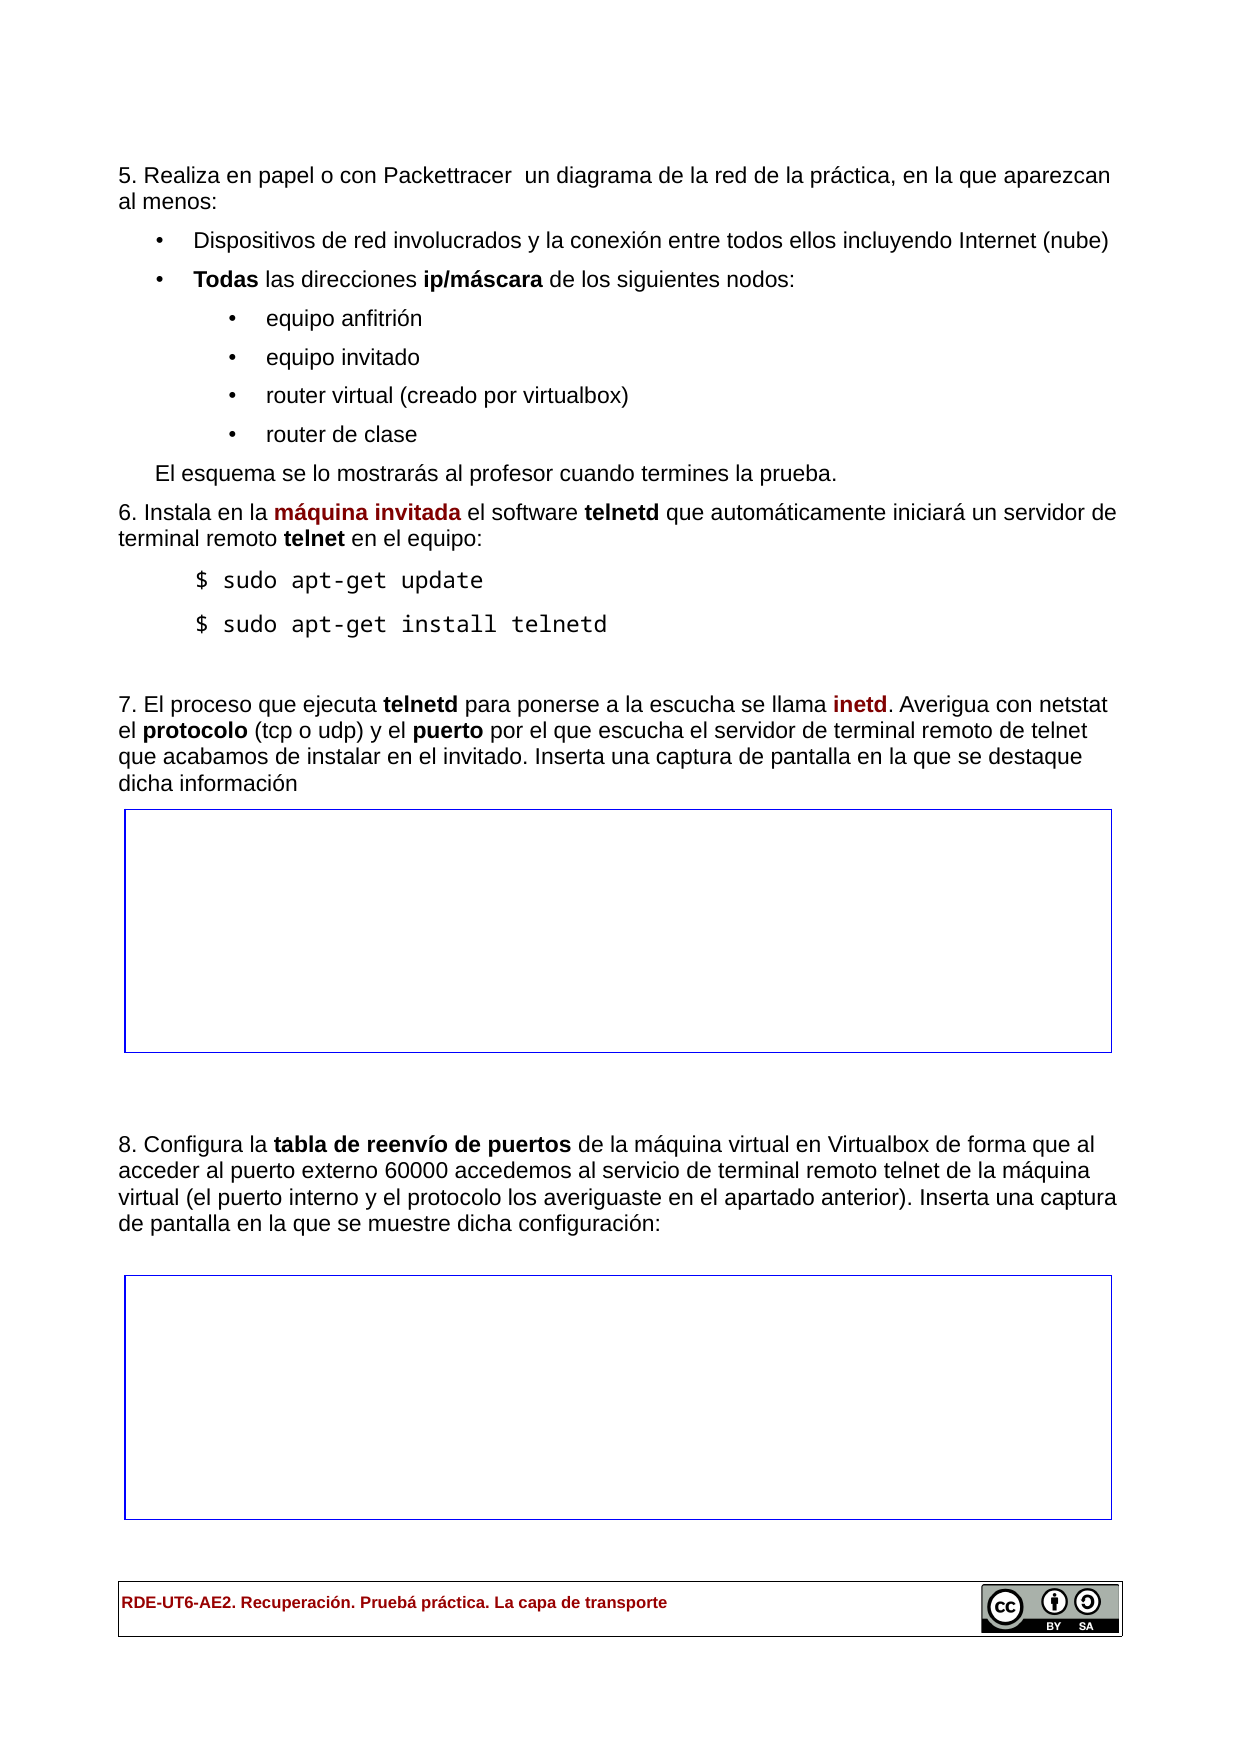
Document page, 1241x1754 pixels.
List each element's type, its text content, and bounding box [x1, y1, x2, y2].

text $ sudo apt-get update [195, 564, 1122, 596]
picture [981, 1584, 1119, 1633]
text 5. Realiza en papel o con Packettracer un diagrama de la red de la práctica, en la que aparezcan al menos: [118, 162, 1122, 214]
text 7. El proceso que ejecuta telnetd para ponerse a la escucha se llama inetd. Averigua con netstat el protocolo (tcp o udp) y el puerto por el que escucha el servidor de terminal remoto de telnet que acabamos de instalar en el invitado. Inserta una captura de pantalla en la que se destaque dicha información [118, 691, 1122, 796]
table_header [126, 1276, 1111, 1519]
text El esquema se lo mostrarás al profesor cuando termines la prueba. [154, 460, 1122, 487]
text 8. Configura la tabla de reenvío de puertos de la máquina virtual en Virtualbox de forma que al acceder al puerto externo 60000 accedemos al servicio de terminal remoto telnet de la máquina virtual (el puerto interno y el protocolo los averiguaste en el apartado anterior). Inserta una captura de pantalla en la que se muestre dicha configuración: [118, 1131, 1122, 1236]
text $ sudo apt-get install telnetd [195, 608, 1122, 639]
text 6. Instala en la máquina invitada el software telnetd que automáticamente iniciará un servidor de terminal remoto telnet en el equipo: [118, 499, 1122, 552]
table_header [126, 810, 1111, 1052]
list equipo invitado [228, 344, 1122, 370]
list Dispositivos de red involucrados y la conexión entre todos ellos incluyendo Internet (nube) [156, 227, 1122, 253]
list Todas las direcciones ip/máscara de los siguientes nodos: [156, 266, 1122, 292]
list router de clase [228, 421, 1122, 448]
list equipo anfitrión [228, 305, 1122, 331]
list router virtual (creado por virtualbox) [228, 382, 1122, 409]
